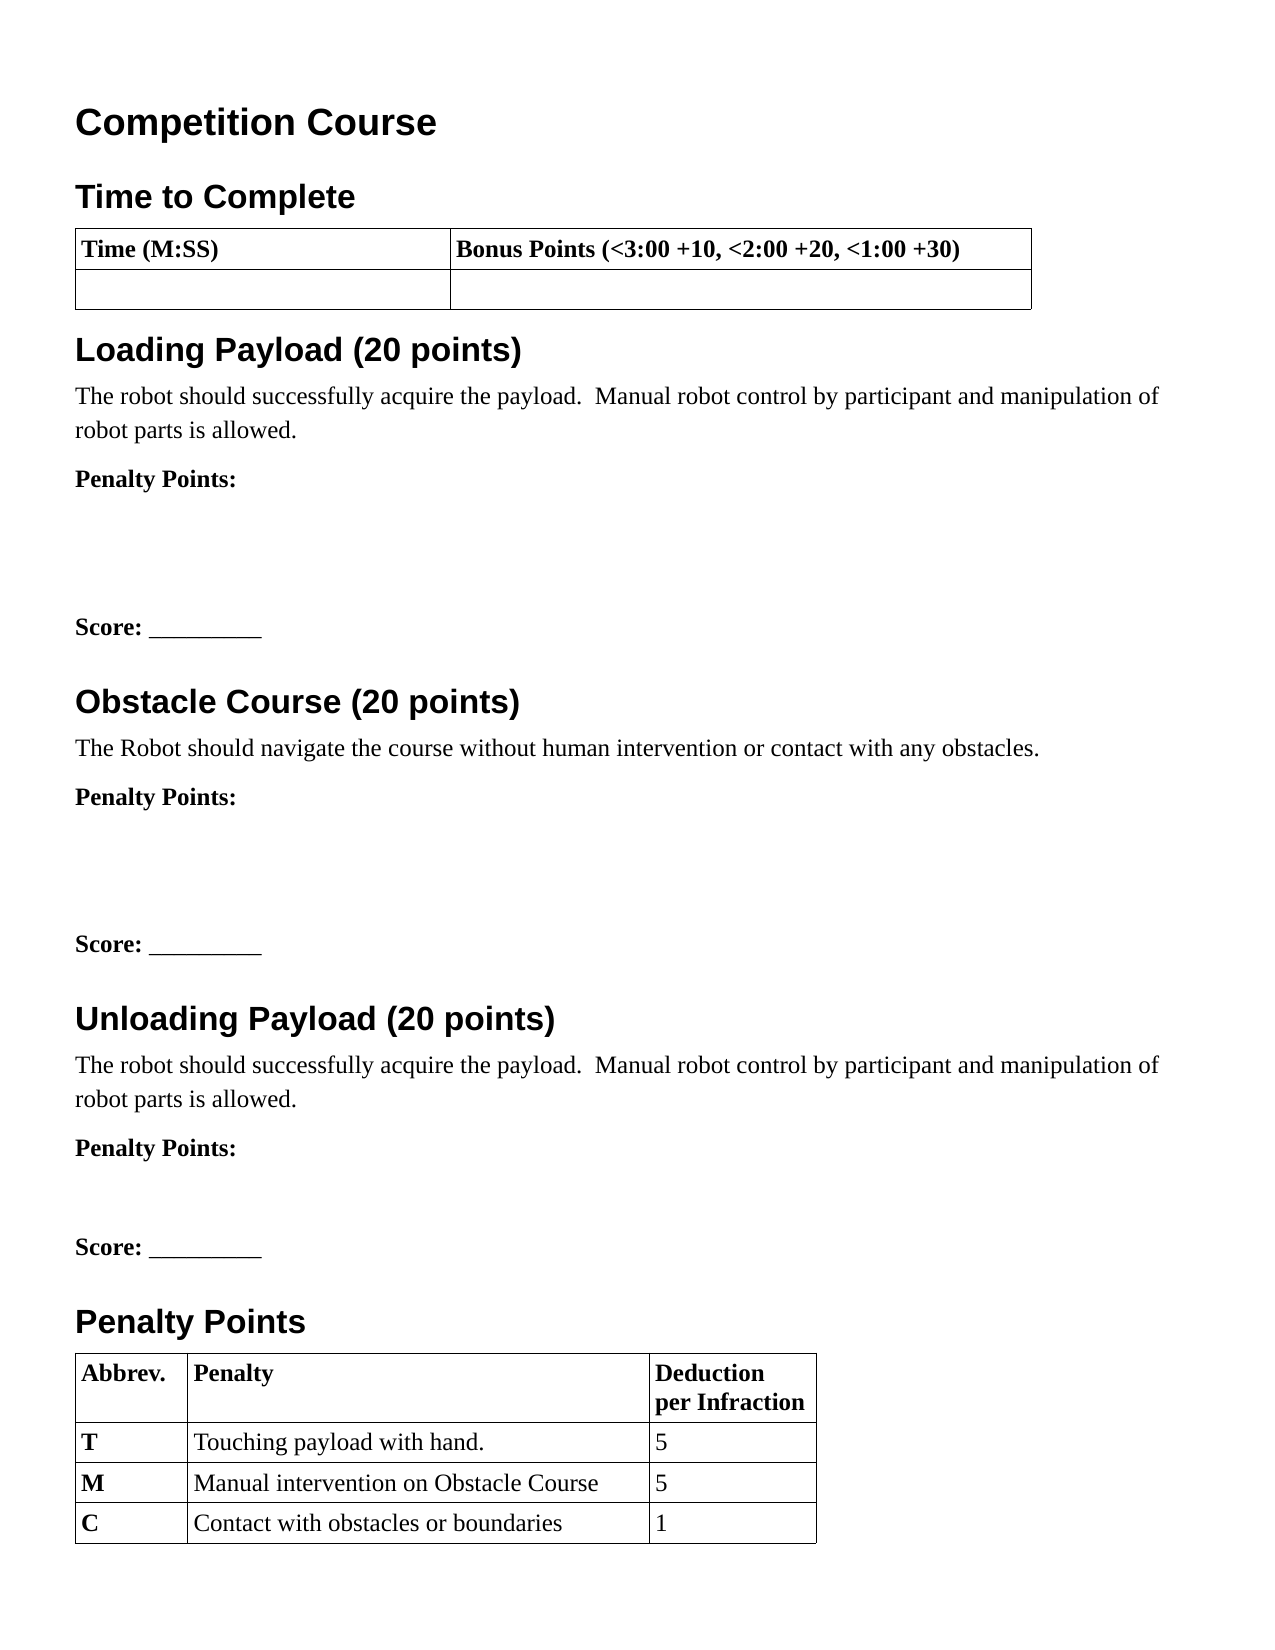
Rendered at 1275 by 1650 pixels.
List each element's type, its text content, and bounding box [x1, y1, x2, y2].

text Penalty Points: [75, 1133, 1200, 1162]
subtitle Competition Course [75, 100, 1200, 144]
table_cell 5 [650, 1463, 816, 1502]
subtitle Unloading Payload (20 points) [75, 999, 1200, 1037]
text Score: _________ [75, 1232, 1200, 1260]
table_header Abbrev. [76, 1354, 187, 1422]
text Penalty Points: [75, 464, 1200, 493]
table_cell M [76, 1463, 187, 1502]
subtitle Loading Payload (20 points) [75, 330, 1200, 368]
table_cell Manual intervention on Obstacle Course [188, 1463, 649, 1502]
subtitle Time to Complete [75, 177, 1200, 216]
text The robot should successfully acquire the payload. Manual robot control by participant and manipulation of robot parts is allowed. [75, 381, 1200, 444]
subtitle Penalty Points [75, 1301, 1200, 1340]
subtitle Obstacle Course (20 points) [75, 681, 1200, 720]
table_header Bonus Points (<3:00 +10, <2:00 +20, <1:00 +30) [451, 229, 1031, 268]
table_header Deduction per Infraction [650, 1354, 816, 1422]
text The robot should successfully acquire the payload. Manual robot control by participant and manipulation of robot parts is allowed. [75, 1050, 1200, 1113]
table_cell [451, 270, 1031, 309]
table_cell T [76, 1423, 187, 1462]
table_cell 5 [650, 1423, 816, 1462]
table_cell 1 [650, 1503, 816, 1543]
table_cell Touching payload with hand. [188, 1423, 649, 1462]
table_header Penalty [188, 1354, 649, 1422]
text Score: _________ [75, 929, 1200, 958]
text Score: _________ [75, 612, 1200, 640]
text Penalty Points: [75, 782, 1200, 810]
table_cell [76, 270, 450, 309]
table_header Time (M:SS) [76, 229, 450, 268]
table_cell C [76, 1503, 187, 1543]
table_cell Contact with obstacles or boundaries [188, 1503, 649, 1543]
text The Robot should navigate the course without human intervention or contact with any obstacles. [75, 733, 1200, 761]
